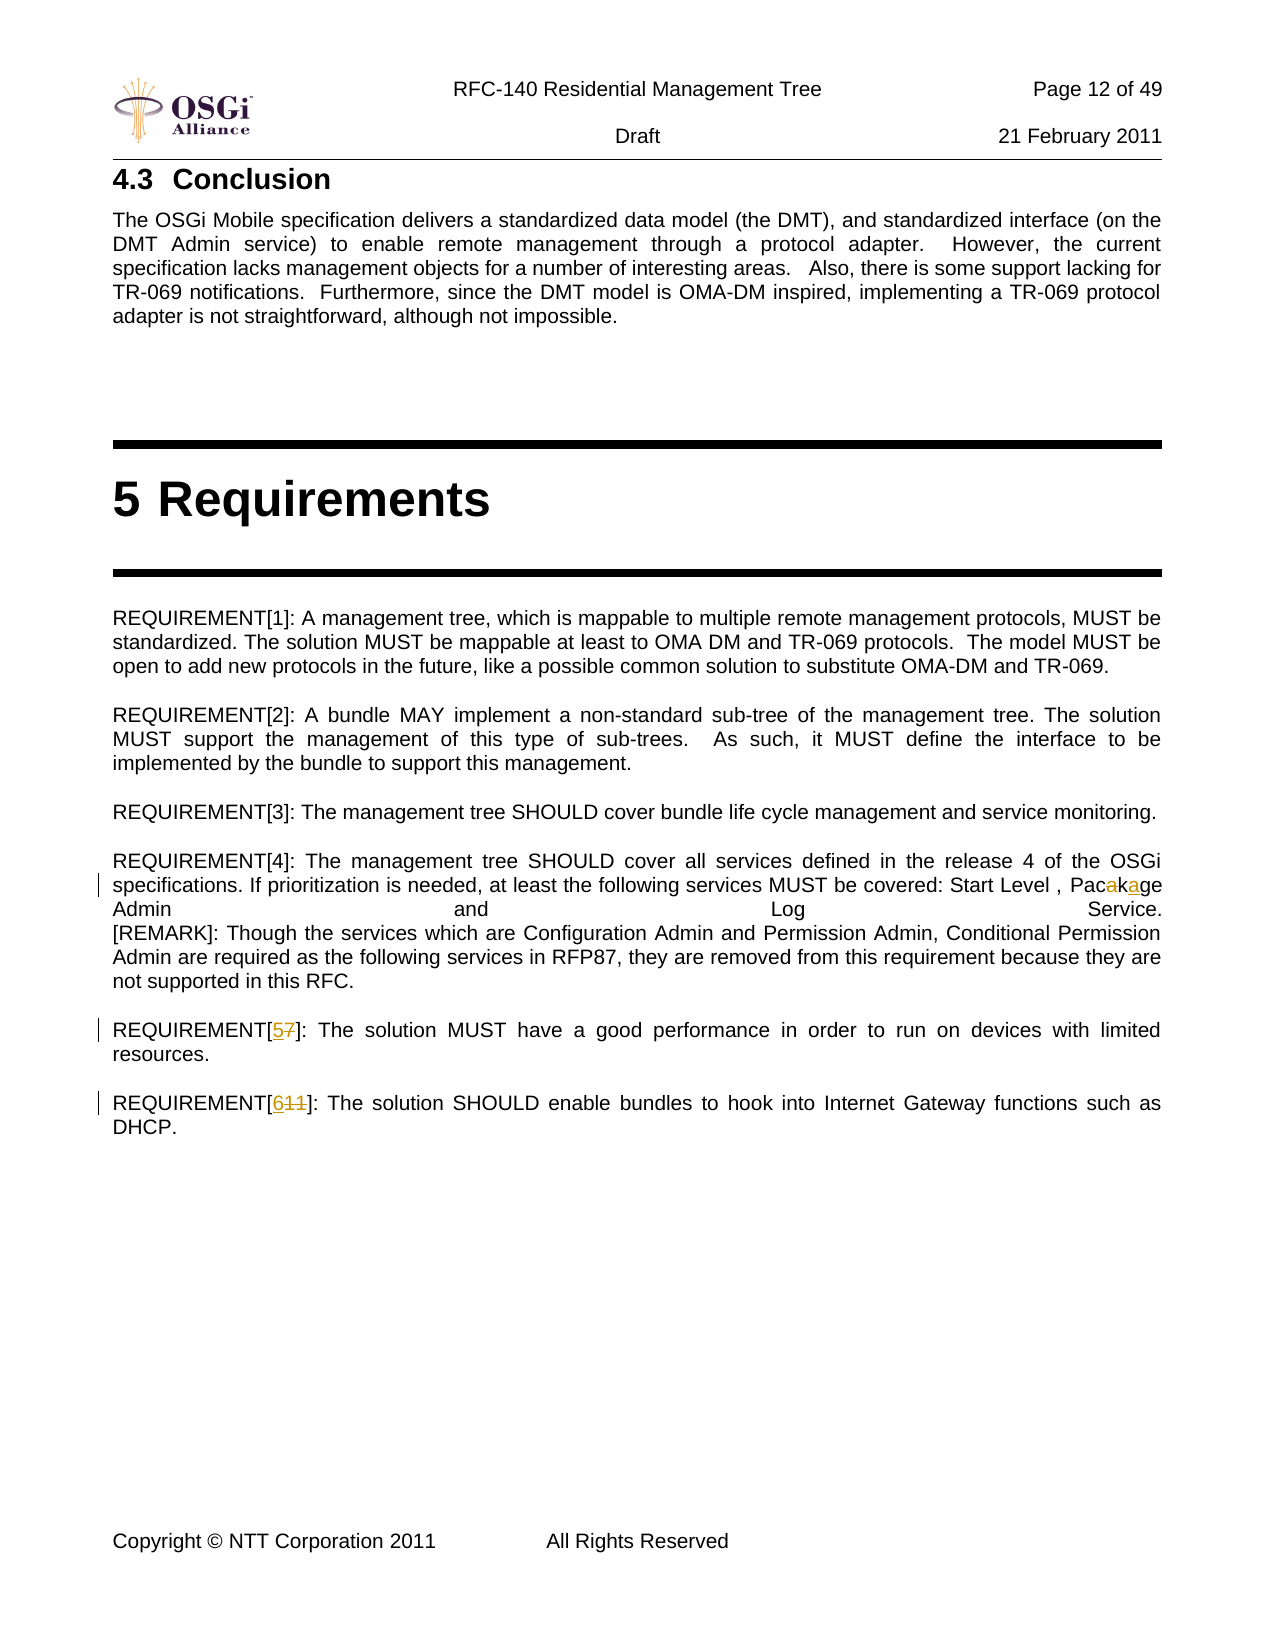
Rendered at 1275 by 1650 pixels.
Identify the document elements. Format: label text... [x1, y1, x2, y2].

subtitle Requirements [112, 441, 1162, 577]
text REQUIREMENT[2]: A bundle MAY implement a non-standard sub-tree of the management tree. The solution MUST support the management of this type of sub-trees. As such, it MUST define the interface to be implemented by the bundle to support this management. [112, 703, 1162, 775]
text REQUIREMENT[5]: The solution MUST have a good performance in order to run on devices with limited resources. [112, 1018, 1162, 1066]
text REQUIREMENT[4]: The management tree SHOULD cover all services defined in the release 4 of the OSGi specifications. If prioritization is needed, at least the following services MUST be covered: Start Level , Package Admin and Log Service. [REMARK]: Though the services which are Configuration Admin and Permission Admin, Conditional Permission Admin are required as the following services in RFP87, they are removed from this requirement because they are not supported in this RFC. [112, 849, 1162, 993]
subtitle Conclusion [112, 160, 1162, 196]
text REQUIREMENT[6]: The solution SHOULD enable bundles to hook into Internet Gateway functions such as DHCP. [112, 1091, 1162, 1138]
text The OSGi Mobile specification delivers a standardized data model (the DMT), and standardized interface (on the DMT Admin service) to enable remote management through a protocol adapter. However, the current specification lacks management objects for a number of interesting areas. Also, there is some support lacking for TR-069 notifications. Furthermore, since the DMT model is OMA-DM inspired, implementing a TR-069 protocol adapter is not straightforward, although not impossible. [112, 208, 1162, 328]
text REQUIREMENT[3]: The management tree SHOULD cover bundle life cycle management and service monitoring. [112, 800, 1162, 824]
text REQUIREMENT[1]: A management tree, which is mappable to multiple remote management protocols, MUST be standardized. The solution MUST be mappable at least to OMA DM and TR-069 protocols. The model MUST be open to add new protocols in the future, like a possible common solution to substitute OMA-DM and TR-069. [112, 606, 1162, 678]
picture [114, 78, 254, 143]
